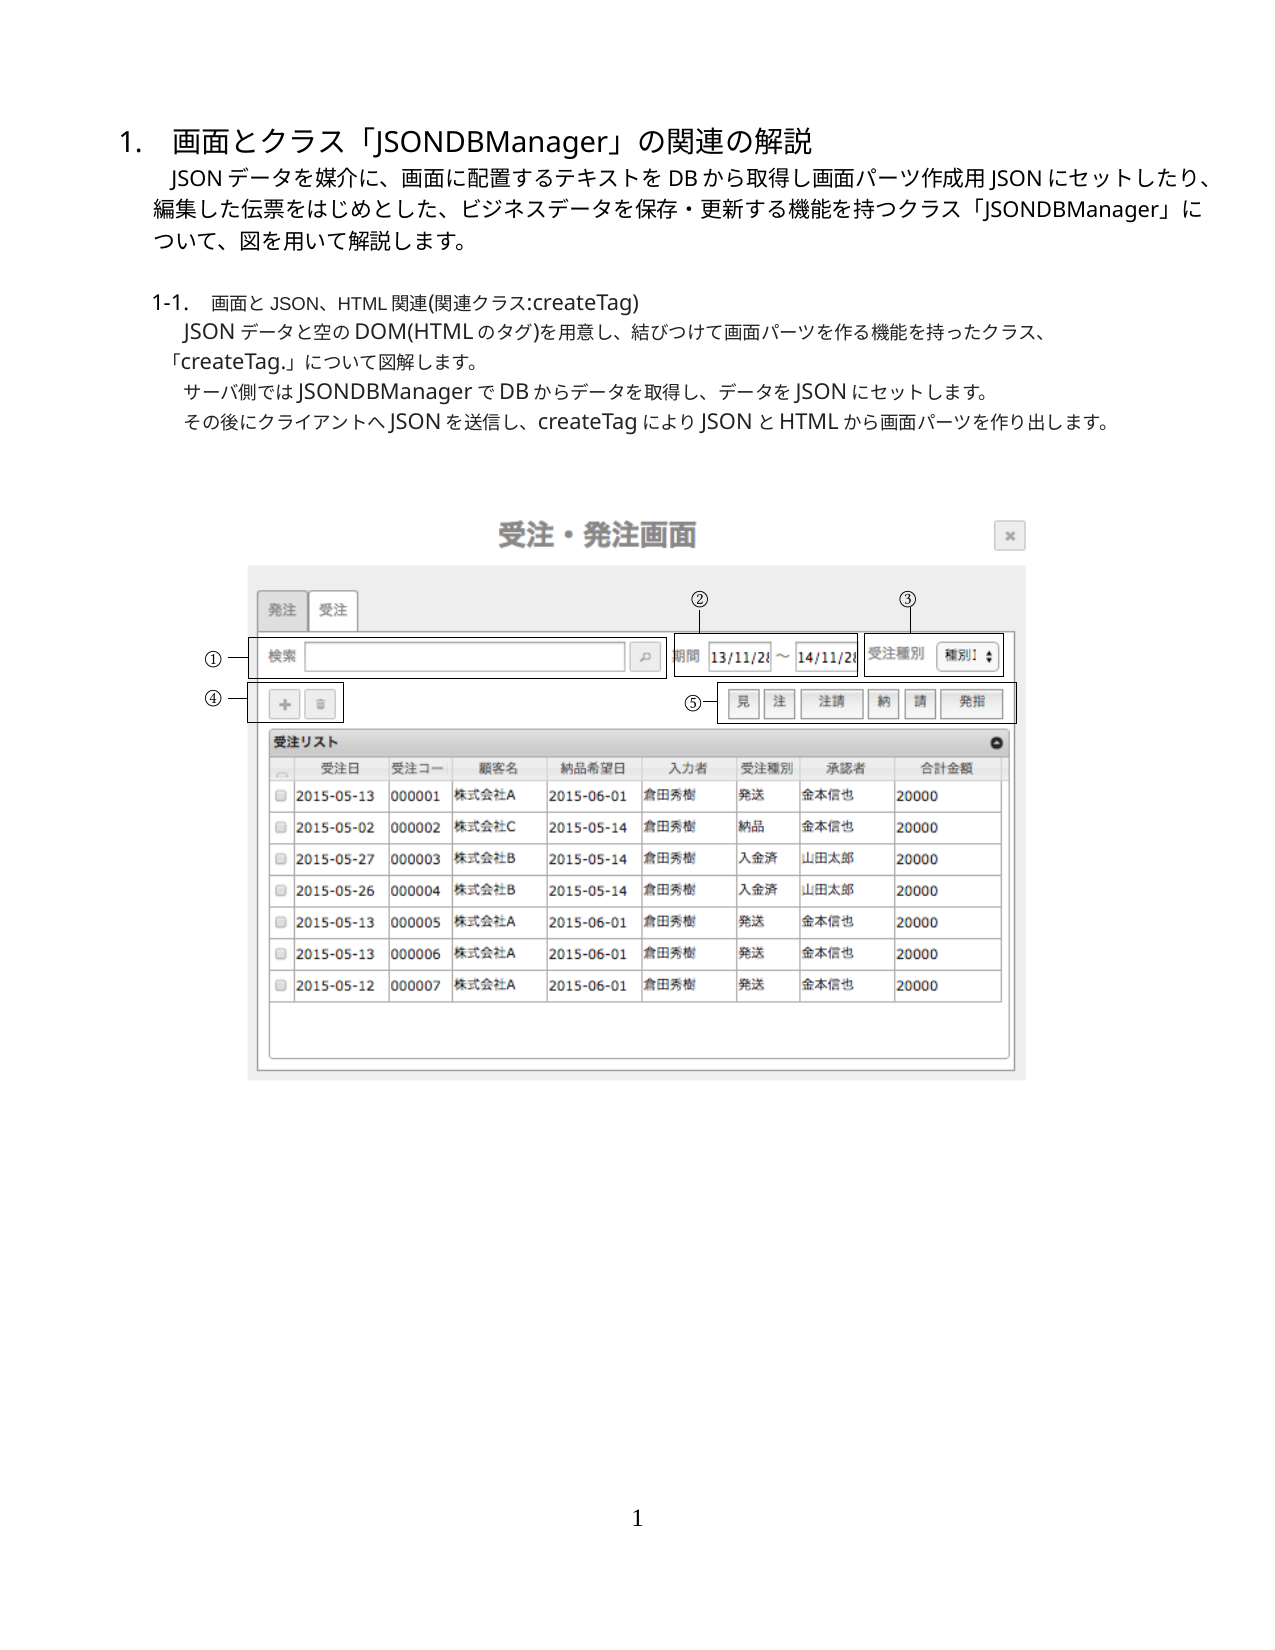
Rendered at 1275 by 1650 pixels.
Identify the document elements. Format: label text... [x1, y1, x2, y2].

text 1. 画面とクラス「JSONDBManager」の関連の解説 [118, 118, 1210, 161]
text サーバ側ではJSONDBManagerでDBからデータを取得し、データをJSONにセットします。 [162, 376, 1157, 406]
text JSONデータを媒介に、画面に配置するテキストをDBから取得し画面パーツ作成用JSONにセットしたり、編集した伝票をはじめとした、ビジネスデータを保存・更新する機能を持つクラス「JSONDBManager」について、図を用いて解説します。 [153, 161, 1210, 256]
picture [249, 638, 666, 678]
text JSONデータと空のDOM(HTMLのタグ)を用意し、結びつけて画面パーツを作る機能を持ったクラス、「createTag.」について図解します。 [162, 316, 1157, 376]
picture [248, 683, 343, 722]
text 1-1. 画面とJSON、HTML関連(関連クラス:createTag) [129, 284, 1157, 316]
picture [236, 510, 1039, 1091]
text その後にクライアントへJSONを送信し、createTagによりJSONとHTMLから画面パーツを作り出します。 [162, 406, 1157, 435]
